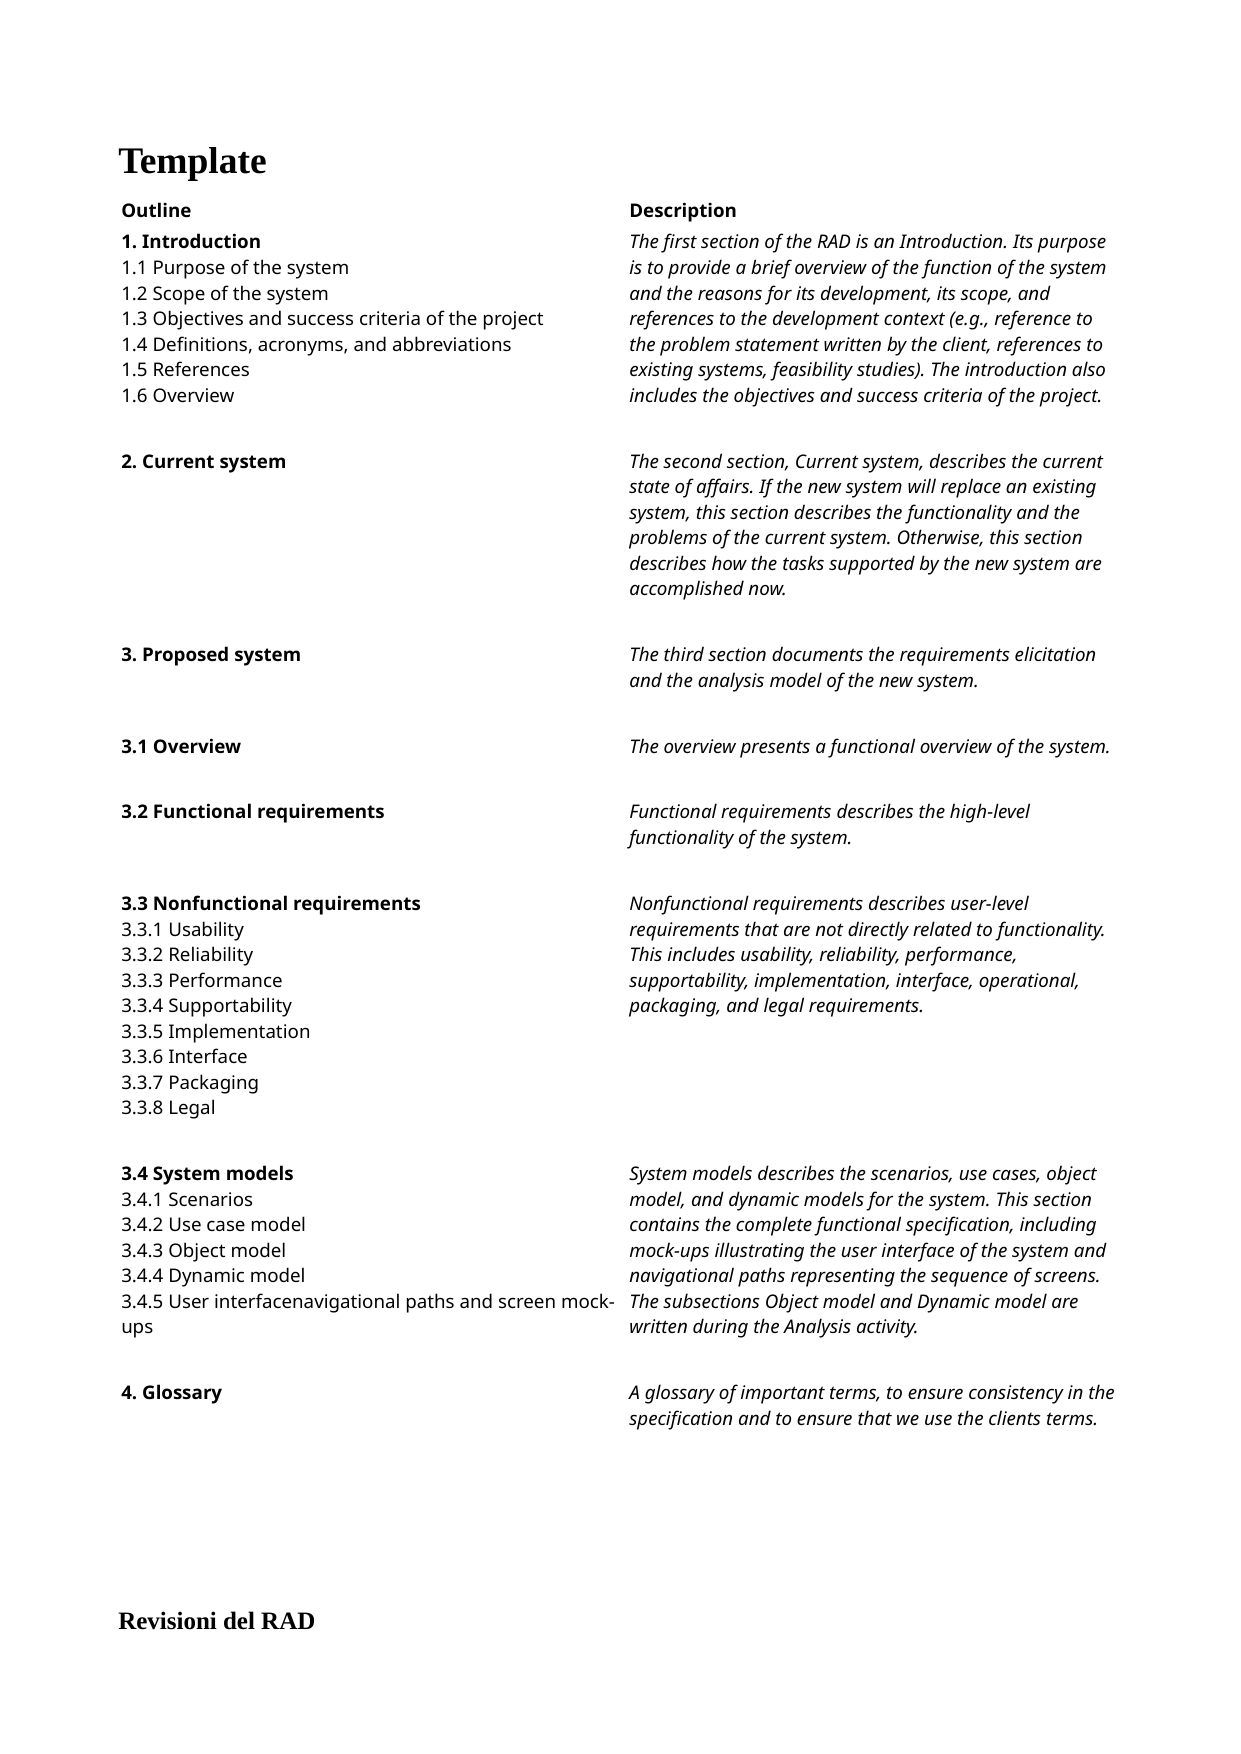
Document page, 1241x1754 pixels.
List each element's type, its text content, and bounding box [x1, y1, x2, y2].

table_cell The first section of the RAD is an Introduction. Its purpose is to provide a brief overview of the function of the system and the reasons for its development, its scope, and references to the development context (e.g., reference to the problem statement written by the client, references to existing systems, feasibility studies). The introduction also includes the objectives and success criteria of the project. [626, 226, 1122, 410]
table_cell Functional requirements describes the high-level functionality of the system. [626, 796, 1122, 853]
table_cell 3.2 Functional requirements [118, 796, 626, 853]
table_cell [118, 410, 1122, 445]
text Revisioni del RAD [118, 1606, 1122, 1635]
table_cell 3.1 Overview [118, 730, 626, 761]
table_cell Nonfunctional requirements describes user-level requirements that are not directly related to functionality. This includes usability, reliability, performance, supportability, implementation, interface, operational, packaging, and legal requirements. [626, 888, 1122, 1123]
table_cell 2. Current system [118, 445, 626, 604]
subtitle Template [118, 139, 1122, 182]
table_cell [118, 695, 1122, 730]
table_cell System models describes the scenarios, use cases, object model, and dynamic models for the system. This section contains the complete functional specification, including mock-ups illustrating the user interface of the system and navigational paths representing the sequence of screens. The subsections Object model and Dynamic model are written during the Analysis activity. [626, 1158, 1122, 1342]
table_cell 4. Glossary [118, 1377, 626, 1433]
table_cell [118, 604, 1122, 638]
table_cell [118, 1123, 1122, 1157]
table_cell A glossary of important terms, to ensure consistency in the specification and to ensure that we use the clients terms. [626, 1377, 1122, 1433]
table_cell The overview presents a functional overview of the system. [626, 730, 1122, 761]
table_cell The second section, Current system, describes the current state of affairs. If the new system will replace an existing system, this section describes the functionality and the problems of the current system. Otherwise, this section describes how the tasks supported by the new system are accomplished now. [626, 445, 1122, 604]
table_cell 3. Proposed system [118, 639, 626, 695]
table_cell 1. Introduction 1.1 Purpose of the system 1.2 Scope of the system 1.3 Objectives and success criteria of the project 1.4 Definitions, acronyms, and abbreviations 1.5 References 1.6 Overview [118, 226, 626, 410]
table_cell 3.4 System models 3.4.1 Scenarios 3.4.2 Use case model 3.4.3 Object model 3.4.4 Dynamic model 3.4.5 User interfacenavigational paths and screen mock-ups [118, 1158, 626, 1342]
table_cell The third section documents the requirements elicitation and the analysis model of the new system. [626, 639, 1122, 695]
table_cell [118, 761, 1122, 796]
table_cell [118, 1342, 1122, 1377]
table_cell [118, 853, 1122, 887]
table_header Outline [118, 195, 626, 226]
table_header Description [626, 195, 1122, 226]
table_cell 3.3 Nonfunctional requirements 3.3.1 Usability 3.3.2 Reliability 3.3.3 Performance 3.3.4 Supportability 3.3.5 Implementation 3.3.6 Interface 3.3.7 Packaging 3.3.8 Legal [118, 888, 626, 1123]
